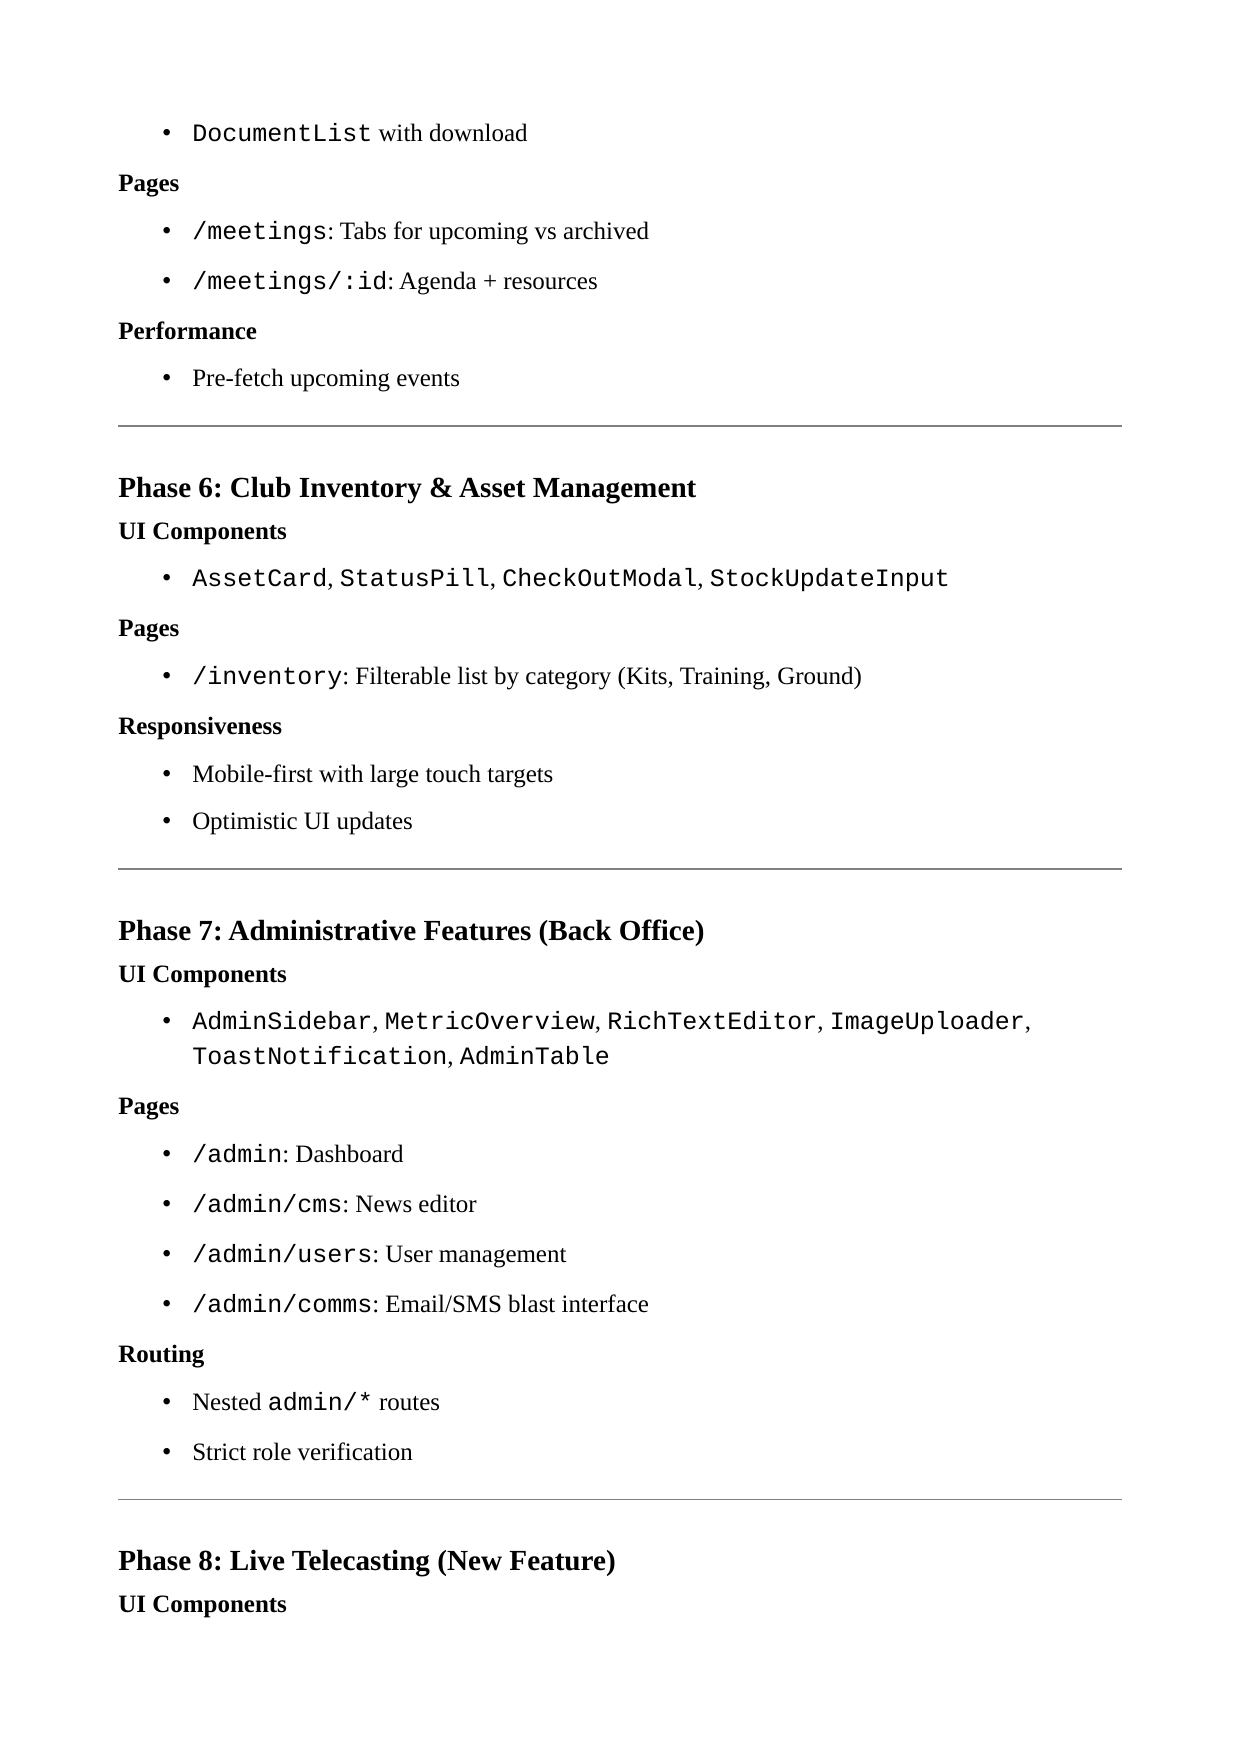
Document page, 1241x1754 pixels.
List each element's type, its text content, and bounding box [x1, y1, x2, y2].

text Performance [118, 316, 1122, 344]
list /inventory: Filterable list by category (Kits, Training, Ground) [162, 661, 1122, 692]
text UI Components [118, 959, 1122, 987]
subtitle Phase 8: Live Telecasting (New Feature) [118, 1543, 1122, 1577]
list Optimistic UI updates [162, 806, 1122, 835]
text Pages [118, 168, 1122, 197]
list /admin/users: User management [162, 1239, 1122, 1270]
list /admin/comms: Email/SMS blast interface [162, 1289, 1122, 1320]
list AdminSidebar, MetricOverview, RichTextEditor, ImageUploader, ToastNotification, AdminTable [162, 1006, 1122, 1072]
list /meetings/:id: Agenda + resources [162, 266, 1122, 297]
text Pages [118, 1091, 1122, 1120]
text Routing [118, 1339, 1122, 1368]
list /admin: Dashboard [162, 1139, 1122, 1170]
list Strict role verification [162, 1437, 1122, 1465]
text UI Components [118, 516, 1122, 544]
list /admin/cms: News editor [162, 1189, 1122, 1220]
list Pre-fetch upcoming events [162, 363, 1122, 392]
list /meetings: Tabs for upcoming vs archived [162, 216, 1122, 247]
list Mobile-first with large touch targets [162, 759, 1122, 787]
subtitle Phase 7: Administrative Features (Back Office) [118, 913, 1122, 946]
subtitle Phase 6: Club Inventory & Asset Management [118, 470, 1122, 503]
list DocumentList with download [162, 118, 1122, 149]
text UI Components [118, 1589, 1122, 1618]
list AssetCard, StatusPill, CheckOutModal, StockUpdateInput [162, 563, 1122, 594]
text Pages [118, 613, 1122, 642]
text Responsiveness [118, 711, 1122, 740]
list Nested admin/* routes [162, 1387, 1122, 1417]
